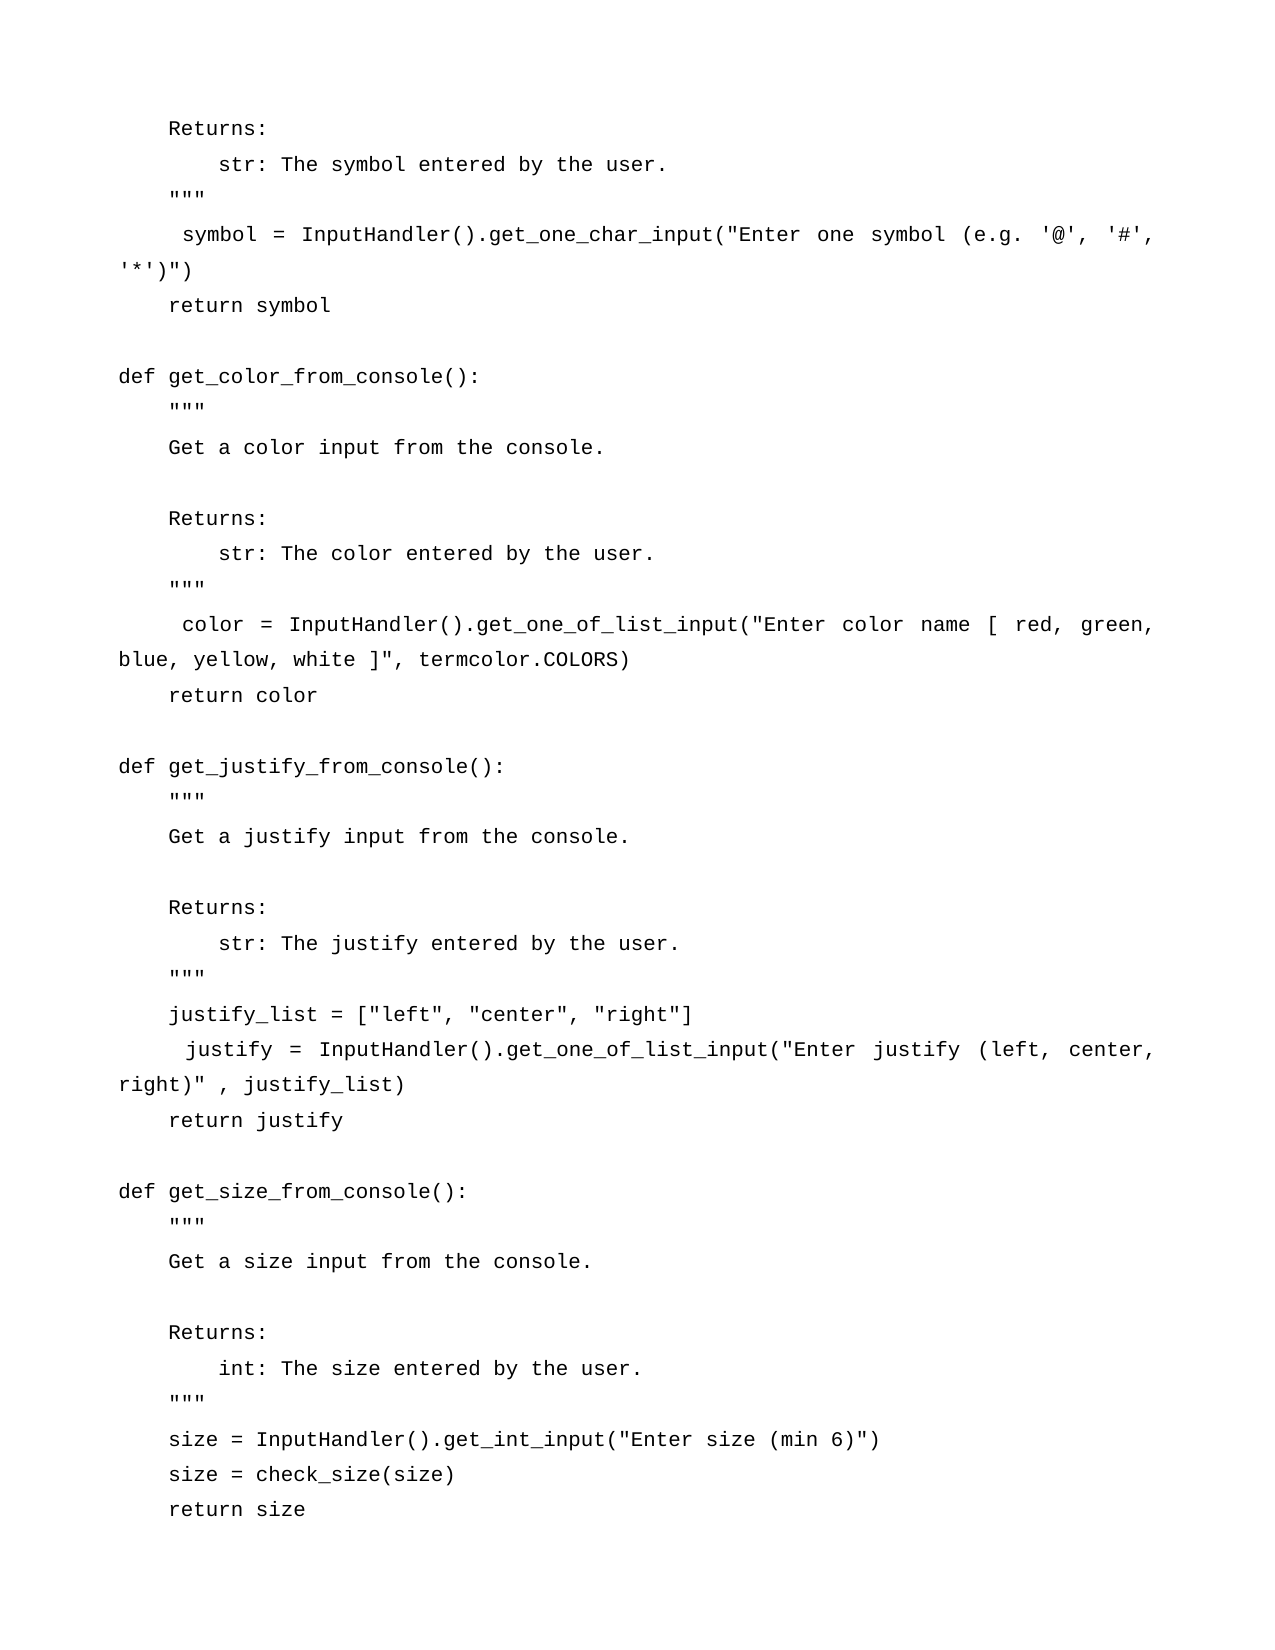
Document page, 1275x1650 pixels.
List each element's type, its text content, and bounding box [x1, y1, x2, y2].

text Returns: [118, 1322, 1157, 1346]
text color = InputHandler().get_one_of_list_input("Enter color name [ red, green, blue, yellow, white ]", termcolor.COLORS) [118, 614, 1157, 673]
text symbol = InputHandler().get_one_char_input("Enter one symbol (e.g. '@', '#', '*')") [118, 224, 1157, 283]
text """ [118, 791, 1157, 815]
text """ [118, 401, 1157, 425]
text size = check_size(size) [118, 1464, 1157, 1488]
text return color [118, 685, 1157, 708]
text Returns: [118, 508, 1157, 531]
text def get_color_from_console(): [118, 366, 1157, 390]
text """ [118, 1216, 1157, 1240]
text str: The justify entered by the user. [118, 933, 1157, 956]
text int: The size entered by the user. [118, 1358, 1157, 1381]
text str: The color entered by the user. [118, 543, 1157, 567]
text return symbol [118, 295, 1157, 319]
text def get_justify_from_console(): [118, 756, 1157, 779]
text """ [118, 968, 1157, 992]
text def get_size_from_console(): [118, 1181, 1157, 1204]
text Returns: [118, 897, 1157, 921]
text return size [118, 1499, 1157, 1523]
text Returns: [118, 118, 1157, 142]
text """ [118, 1393, 1157, 1417]
text str: The symbol entered by the user. [118, 153, 1157, 177]
text Get a justify input from the console. [118, 826, 1157, 850]
text """ [118, 189, 1157, 213]
text """ [118, 578, 1157, 602]
text size = InputHandler().get_int_input("Enter size (min 6)") [118, 1428, 1157, 1452]
text justify_list = ["left", "center", "right"] [118, 1003, 1157, 1027]
text justify = InputHandler().get_one_of_list_input("Enter justify (left, center, right)" , justify_list) [118, 1039, 1157, 1098]
text Get a color input from the console. [118, 437, 1157, 461]
text Get a size input from the console. [118, 1251, 1157, 1275]
text return justify [118, 1110, 1157, 1133]
